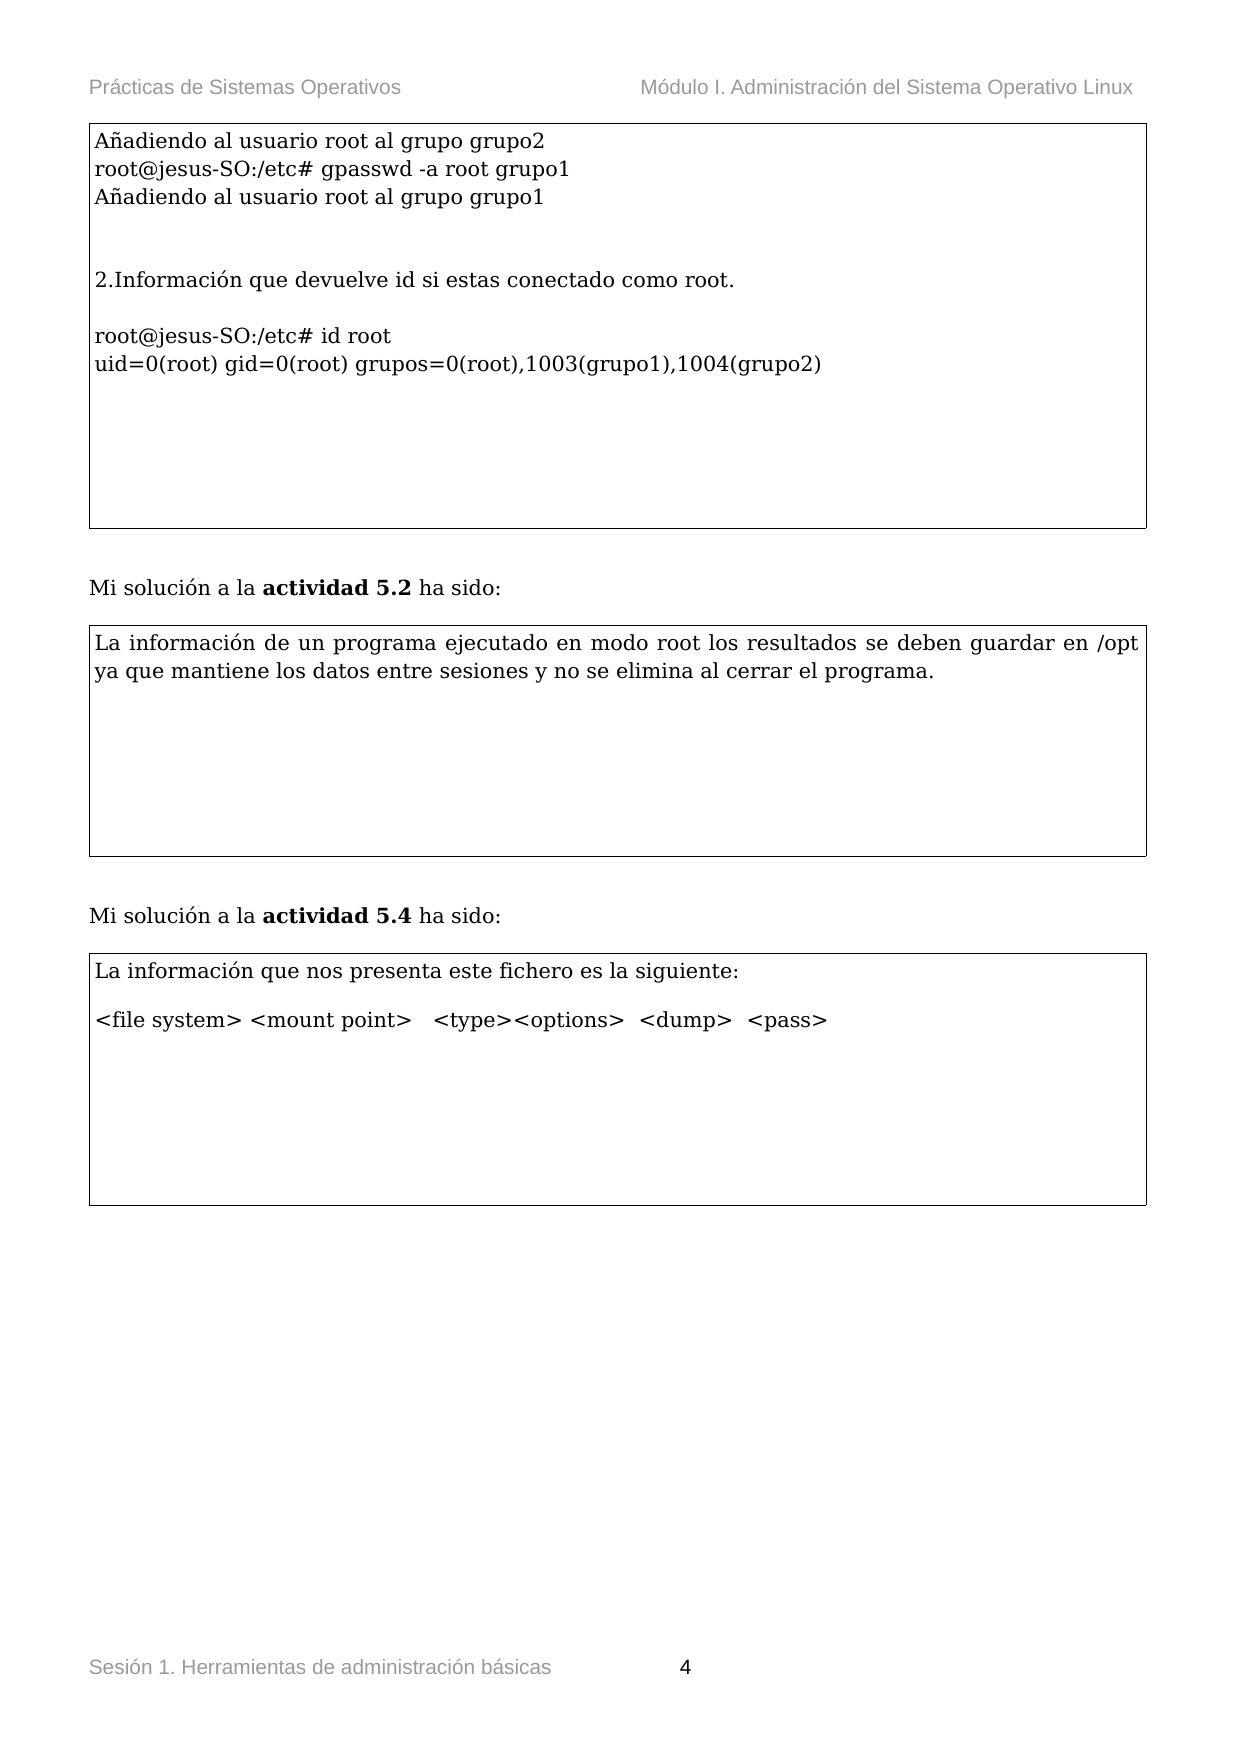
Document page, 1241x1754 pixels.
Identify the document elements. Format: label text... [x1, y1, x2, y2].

text Mi solución a la actividad 5.4 ha sido: [89, 904, 1146, 929]
table_header La información que nos presenta este fichero es la siguiente: <file system> <mount point> <type><options> <dump> <pass> [90, 954, 1146, 1204]
text Mi solución a la actividad 5.2 ha sido: [89, 576, 1146, 601]
table_header Añadiendo al usuario root al grupo grupo2 root@jesus-SO:/etc# gpasswd -a root grupo1 Añadiendo al usuario root al grupo grupo1 2.Información que devuelve id si estas conectado como root. root@jesus-SO:/etc# id root uid=0(root) gid=0(root) grupos=0(root),1003(grupo1),1004(grupo2) [90, 124, 1146, 527]
table_header La información de un programa ejecutado en modo root los resultados se deben guardar en /opt ya que mantiene los datos entre sesiones y no se elimina al cerrar el programa. [90, 626, 1146, 856]
